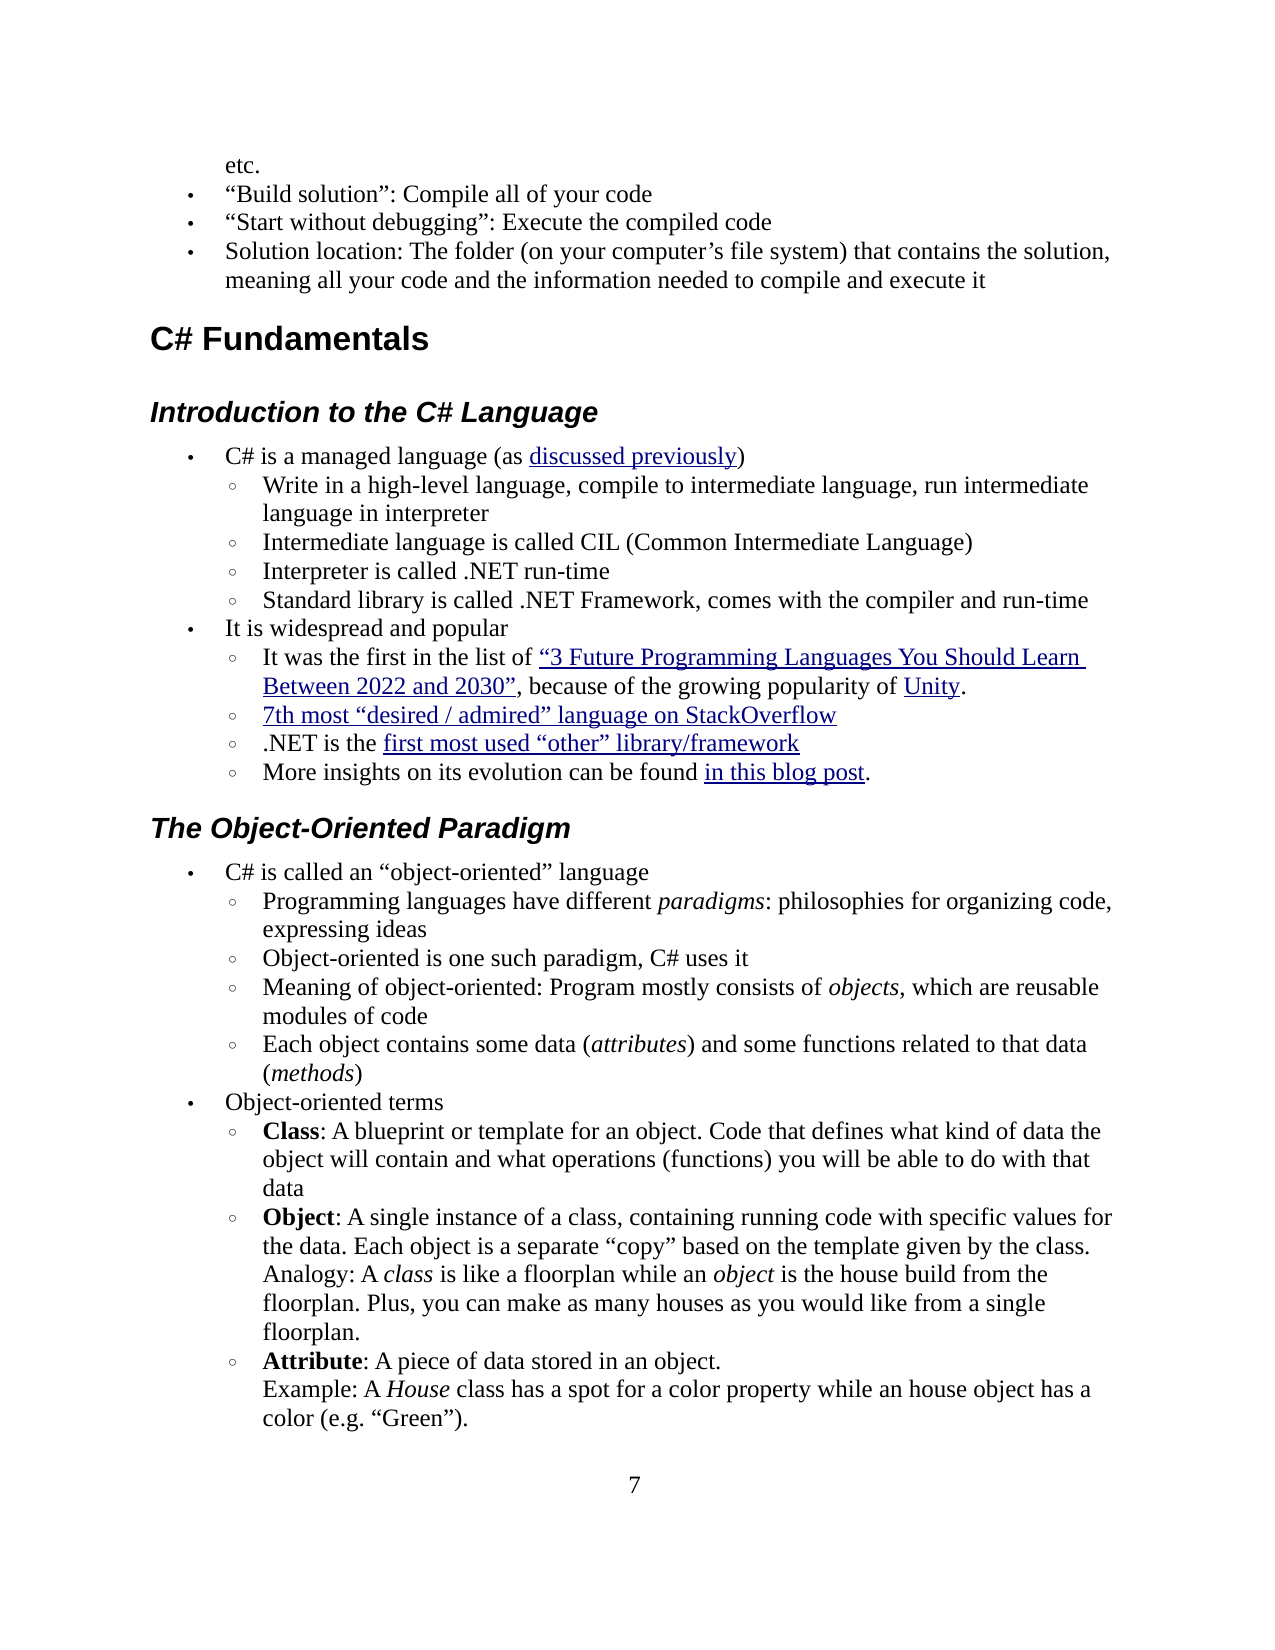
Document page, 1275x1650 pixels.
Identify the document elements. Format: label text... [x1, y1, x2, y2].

subtitle Introduction to the C# Language [150, 395, 1125, 428]
subtitle C# Fundamentals [150, 319, 1125, 357]
list Attribute: A piece of data stored in an object. Example: A House class has a spot for a color property while an house object has a color (e.g. “Green”). [225, 1346, 1125, 1432]
list Each object contains some data (attributes) and some functions related to that data (methods) [225, 1029, 1125, 1087]
list Write in a high-level language, compile to intermediate language, run intermediate language in interpreter [225, 470, 1125, 527]
list “Start without debugging”: Execute the compiled code [187, 207, 1125, 236]
list C# is called an “object-oriented” language [187, 857, 1125, 886]
list Programming languages have different paradigms: philosophies for organizing code, expressing ideas [225, 886, 1125, 943]
list It was the first in the list of “3 Future Programming Languages You Should Learn Between 2022 and 2030”, because of the growing popularity of Unity. [225, 642, 1125, 700]
list Solution location: The folder (on your computer’s file system) that contains the solution, meaning all your code and the information needed to compile and execute it [187, 236, 1125, 294]
list .NET is the first most used “other” library/framework [225, 728, 1125, 757]
list Class: A blueprint or template for an object. Code that defines what kind of data the object will contain and what operations (functions) you will be able to do with that data [225, 1116, 1125, 1202]
list Intermediate language is called CIL (Common Intermediate Language) [225, 527, 1125, 556]
list Object-oriented terms [187, 1087, 1125, 1116]
list Standard library is called .NET Framework, comes with the compiler and run-time [225, 585, 1125, 613]
list It is widespread and popular [187, 613, 1125, 642]
list Object-oriented is one such paradigm, C# uses it [225, 943, 1125, 972]
subtitle The Object-Oriented Paradigm [150, 811, 1125, 844]
list Interpreter is called .NET run-time [225, 556, 1125, 585]
list Meaning of object-oriented: Program mostly consists of objects, which are reusable modules of code [225, 972, 1125, 1029]
list “Build solution”: Compile all of your code [187, 179, 1125, 207]
list C# is a managed language (as discussed previously) [187, 441, 1125, 470]
list More insights on its evolution can be found in this blog post. [225, 757, 1125, 786]
list 7th most “desired / admired” language on StackOverflow [225, 700, 1125, 728]
list Object: A single instance of a class, containing running code with specific values for the data. Each object is a separate “copy” based on the template given by the class. Analogy: A class is like a floorplan while an object is the house build from the floorplan. Plus, you can make as many houses as you would like from a single floorplan. [225, 1202, 1125, 1346]
list etc. [187, 150, 1125, 179]
